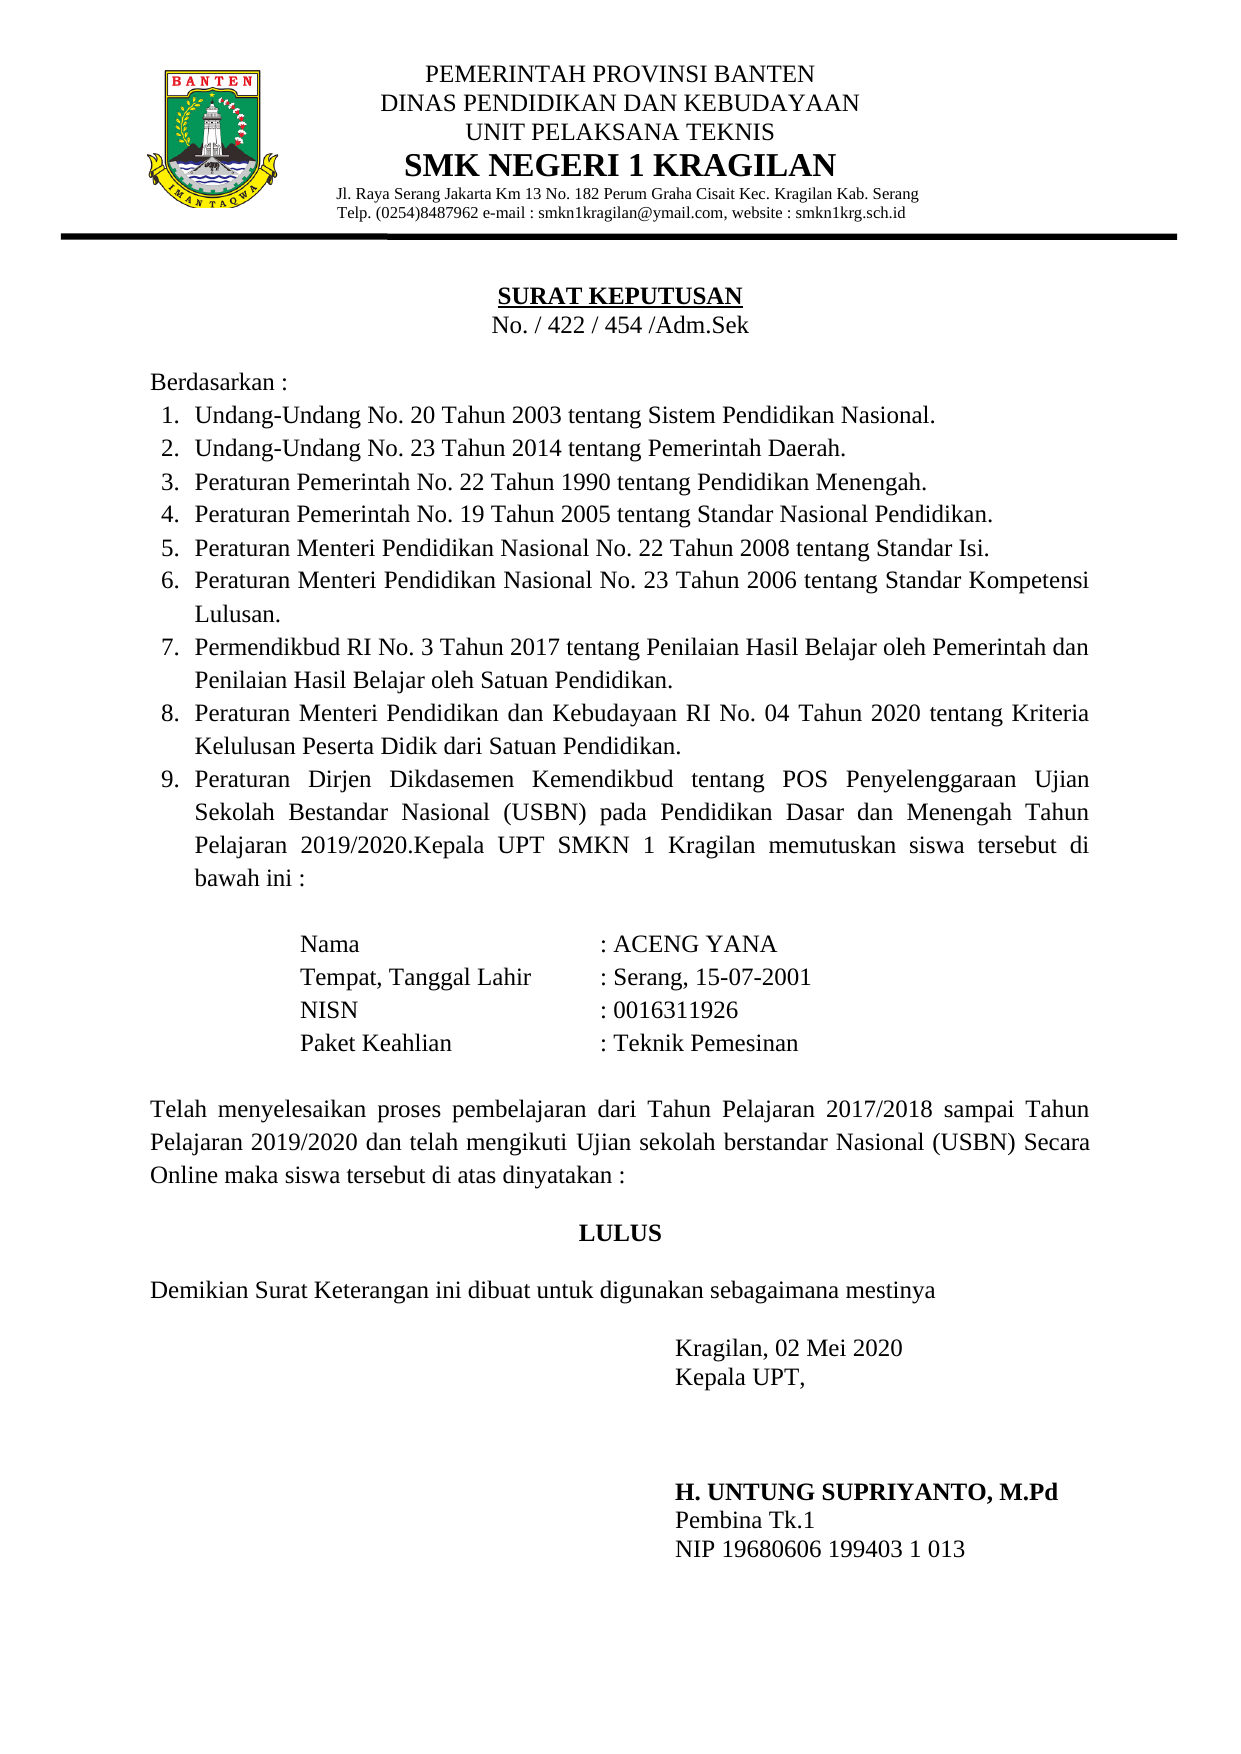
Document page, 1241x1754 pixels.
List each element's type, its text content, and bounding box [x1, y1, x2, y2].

text Demikian Surat Keterangan ini dibuat untuk digunakan sebagaimana mestinya [150, 1276, 1090, 1304]
text Pembina Tk.1 [150, 1506, 1090, 1534]
picture [146, 70, 279, 208]
text No. / 422 / 454 /Adm.Sek [150, 310, 1090, 339]
text Paket Keahlian : Teknik Pemesinan [150, 1028, 1090, 1057]
text Kragilan, 02 Mei 2020 [150, 1333, 1090, 1362]
text H. UNTUNG SUPRIYANTO, M.Pd [150, 1477, 1090, 1506]
list Peraturan Dirjen Dikdasemen Kemendikbud tentang POS Penyelenggaraan Ujian Sekolah Bestandar Nasional (USBN) pada Pendidikan Dasar dan Menengah Tahun Pelajaran 2019/2020.Kepala UPT SMKN 1 Kragilan memutuskan siswa tersebut di bawah ini : [179, 764, 1090, 892]
text Berdasarkan : [150, 367, 1090, 396]
list Undang-Undang No. 23 Tahun 2014 tentang Pemerintah Daerah. [179, 433, 1090, 462]
list Peraturan Pemerintah No. 22 Tahun 1990 tentang Pendidikan Menengah. [179, 467, 1090, 495]
list Peraturan Menteri Pendidikan Nasional No. 23 Tahun 2006 tentang Standar Kompetensi Lulusan. [179, 566, 1090, 627]
text NIP 19680606 199403 1 013 [150, 1534, 1090, 1563]
text SURAT KEPUTUSAN [150, 281, 1090, 310]
text Telah menyelesaikan proses pembelajaran dari Tahun Pelajaran 2017/2018 sampai Tahun Pelajaran 2019/2020 dan telah mengikuti Ujian sekolah berstandar Nasional (USBN) Secara Online maka siswa tersebut di atas dinyatakan : [150, 1094, 1090, 1189]
text Nama : ACENG YANA [150, 929, 1090, 958]
list Peraturan Pemerintah No. 19 Tahun 2005 tentang Standar Nasional Pendidikan. [179, 499, 1090, 528]
list Peraturan Menteri Pendidikan Nasional No. 22 Tahun 2008 tentang Standar Isi. [179, 533, 1090, 561]
list Permendikbud RI No. 3 Tahun 2017 tentang Penilaian Hasil Belajar oleh Pemerintah dan Penilaian Hasil Belajar oleh Satuan Pendidikan. [179, 632, 1090, 693]
text Kepala UPT, [150, 1362, 1090, 1391]
text NISN : 0016311926 [150, 995, 1090, 1024]
list Undang-Undang No. 20 Tahun 2003 tentang Sistem Pendidikan Nasional. [179, 401, 1090, 429]
list Peraturan Menteri Pendidikan dan Kebudayaan RI No. 04 Tahun 2020 tentang Kriteria Kelulusan Peserta Didik dari Satuan Pendidikan. [179, 698, 1090, 759]
text LULUS [150, 1218, 1090, 1247]
text Tempat, Tanggal Lahir : Serang, 15-07-2001 [150, 962, 1090, 991]
